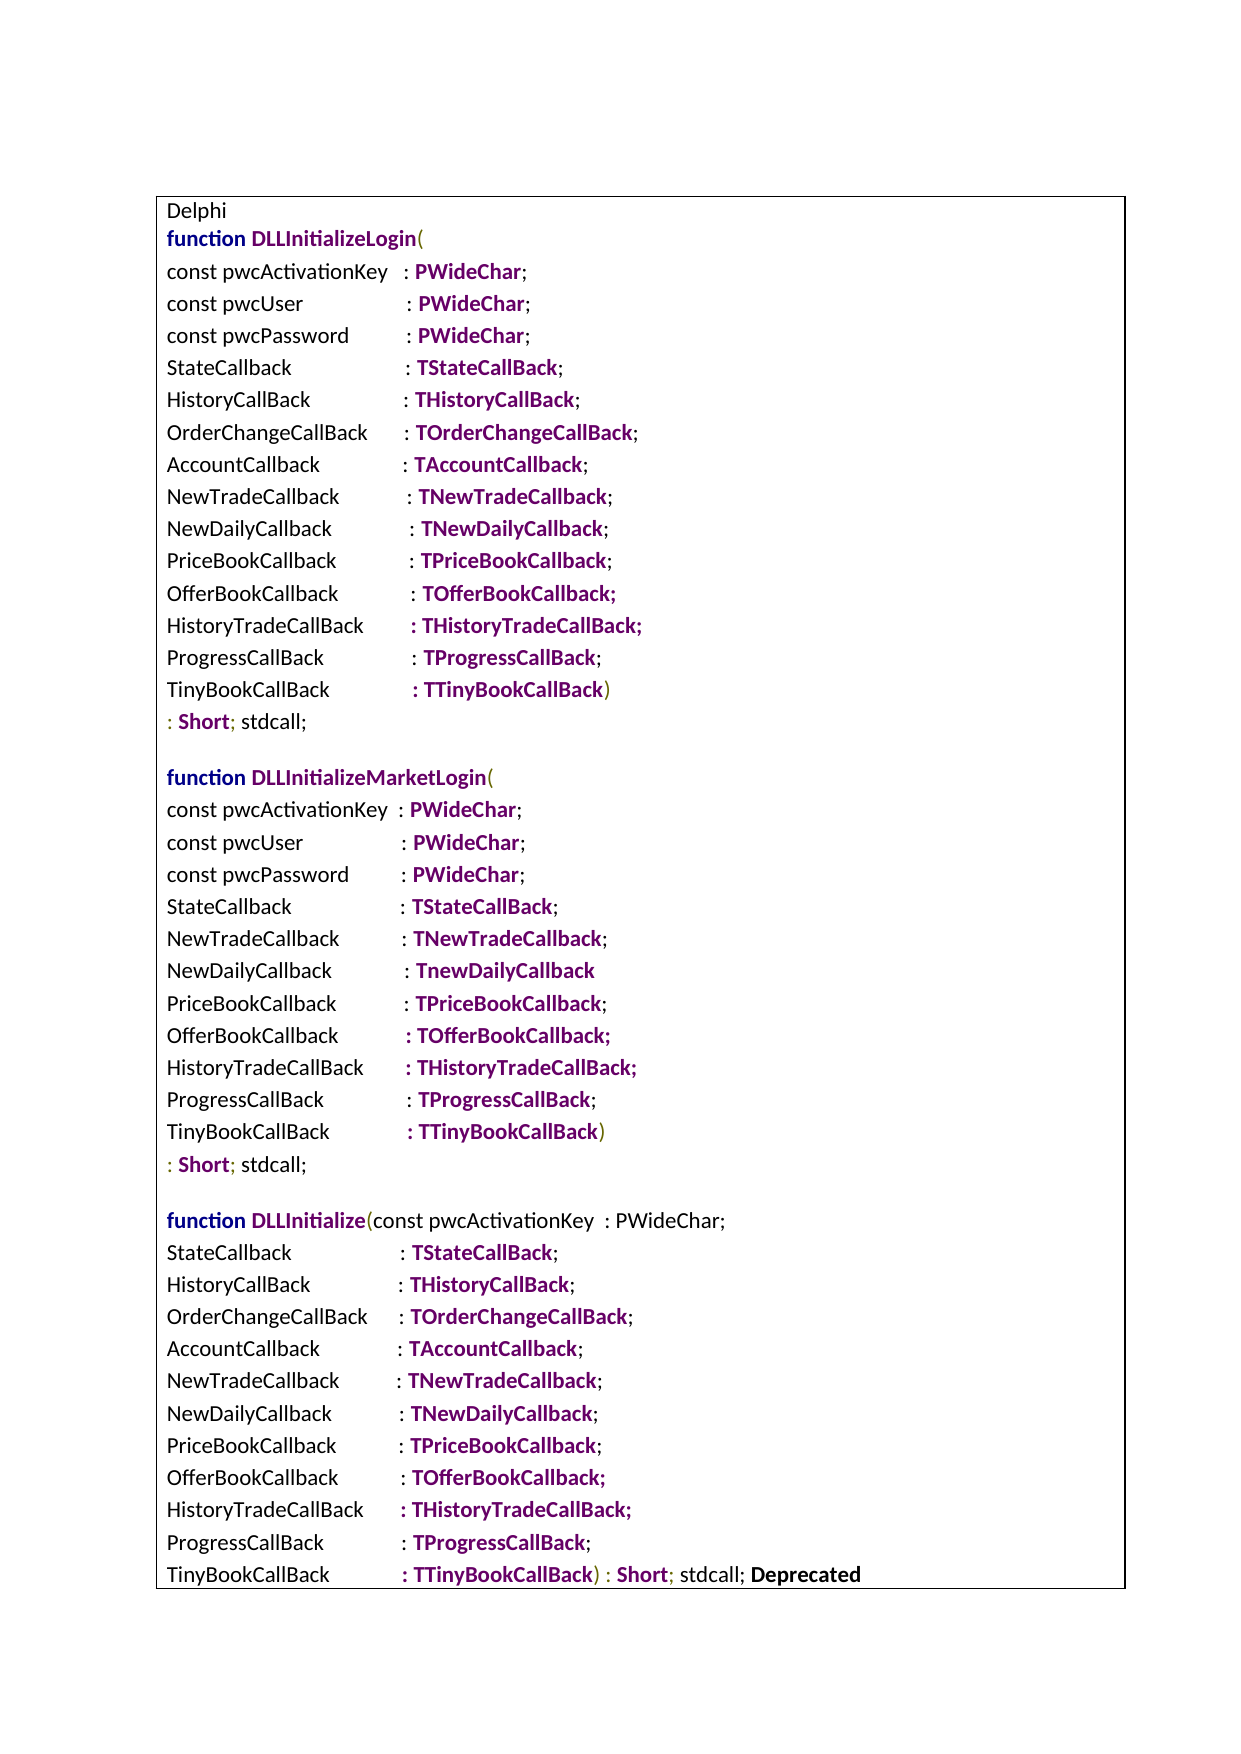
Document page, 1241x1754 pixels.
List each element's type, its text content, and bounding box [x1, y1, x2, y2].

table_header Delphi function DLLInitializeLogin( const pwcActivationKey : PWideChar; const pwcUser : PWideChar; const pwcPassword : PWideChar; StateCallback : TStateCallBack; HistoryCallBack : THistoryCallBack; OrderChangeCallBack : TOrderChangeCallBack; AccountCallback : TAccountCallback; NewTradeCallback : TNewTradeCallback; NewDailyCallback : TNewDailyCallback; PriceBookCallback : TPriceBookCallback; OfferBookCallback : TOfferBookCallback; HistoryTradeCallBack : THistoryTradeCallBack; ProgressCallBack : TProgressCallBack; TinyBookCallBack : TTinyBookCallBack) : Short; stdcall; function DLLInitializeMarketLogin( const pwcActivationKey : PWideChar; const pwcUser : PWideChar; const pwcPassword : PWideChar; StateCallback : TStateCallBack; NewTradeCallback : TNewTradeCallback; NewDailyCallback : TnewDailyCallback PriceBookCallback : TPriceBookCallback; OfferBookCallback : TOfferBookCallback; HistoryTradeCallBack : THistoryTradeCallBack; ProgressCallBack : TProgressCallBack; TinyBookCallBack : TTinyBookCallBack) : Short; stdcall; function DLLInitialize(const pwcActivationKey : PWideChar; StateCallback : TStateCallBack; HistoryCallBack : THistoryCallBack; OrderChangeCallBack : TOrderChangeCallBack; AccountCallback : TAccountCallback; NewTradeCallback : TNewTradeCallback; NewDailyCallback : TNewDailyCallback; PriceBookCallback : TPriceBookCallback; OfferBookCallback : TOfferBookCallback; HistoryTradeCallBack : THistoryTradeCallBack; ProgressCallBack : TProgressCallBack; TinyBookCallBack : TTinyBookCallBack) : Short; stdcall; Deprecated [157, 197, 1124, 1588]
